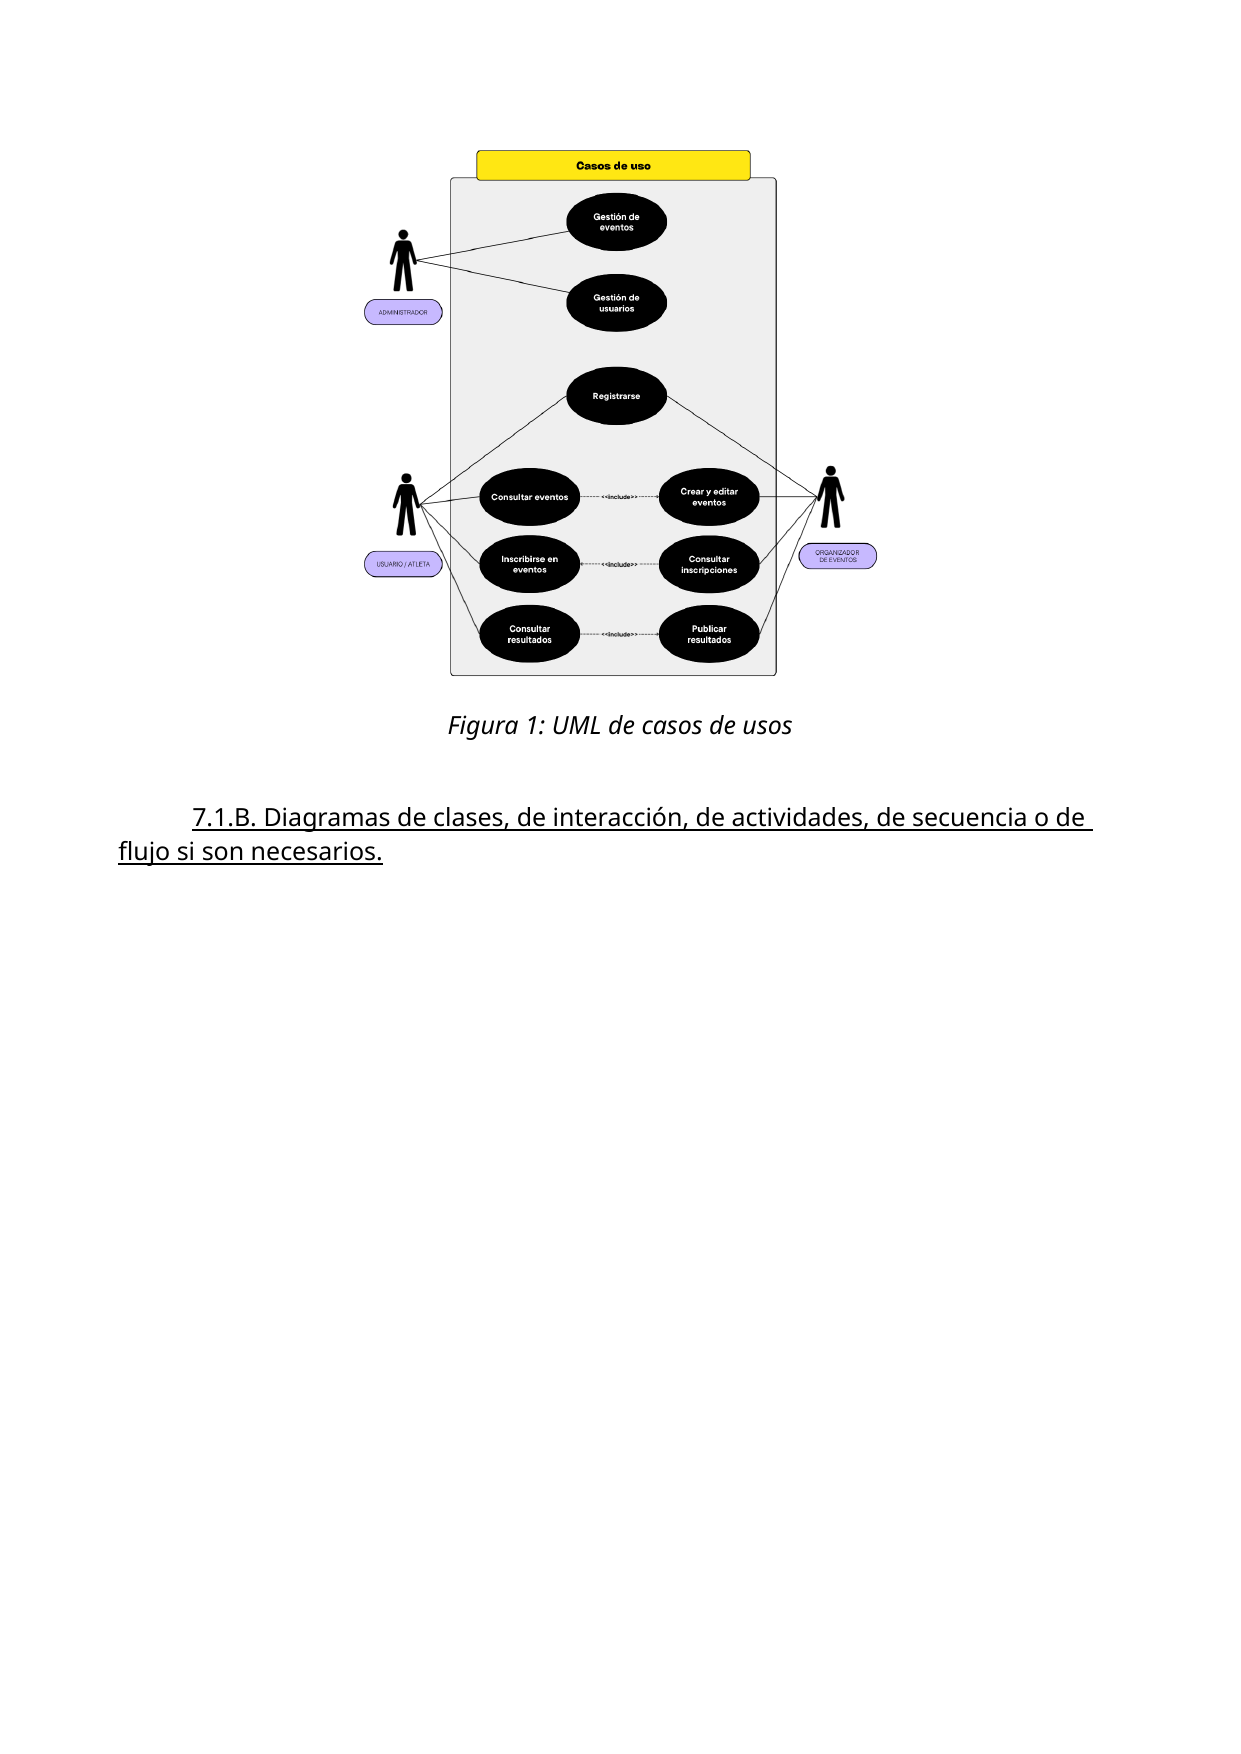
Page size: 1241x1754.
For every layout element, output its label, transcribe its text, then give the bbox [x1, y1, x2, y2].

picture [118, 130, 1123, 696]
text 7.1.B. Diagramas de clases, de interacción, de actividades, de secuencia o de flujo si son necesarios. [118, 800, 1122, 868]
text Figura 1: UML de casos de usos [118, 696, 1122, 742]
